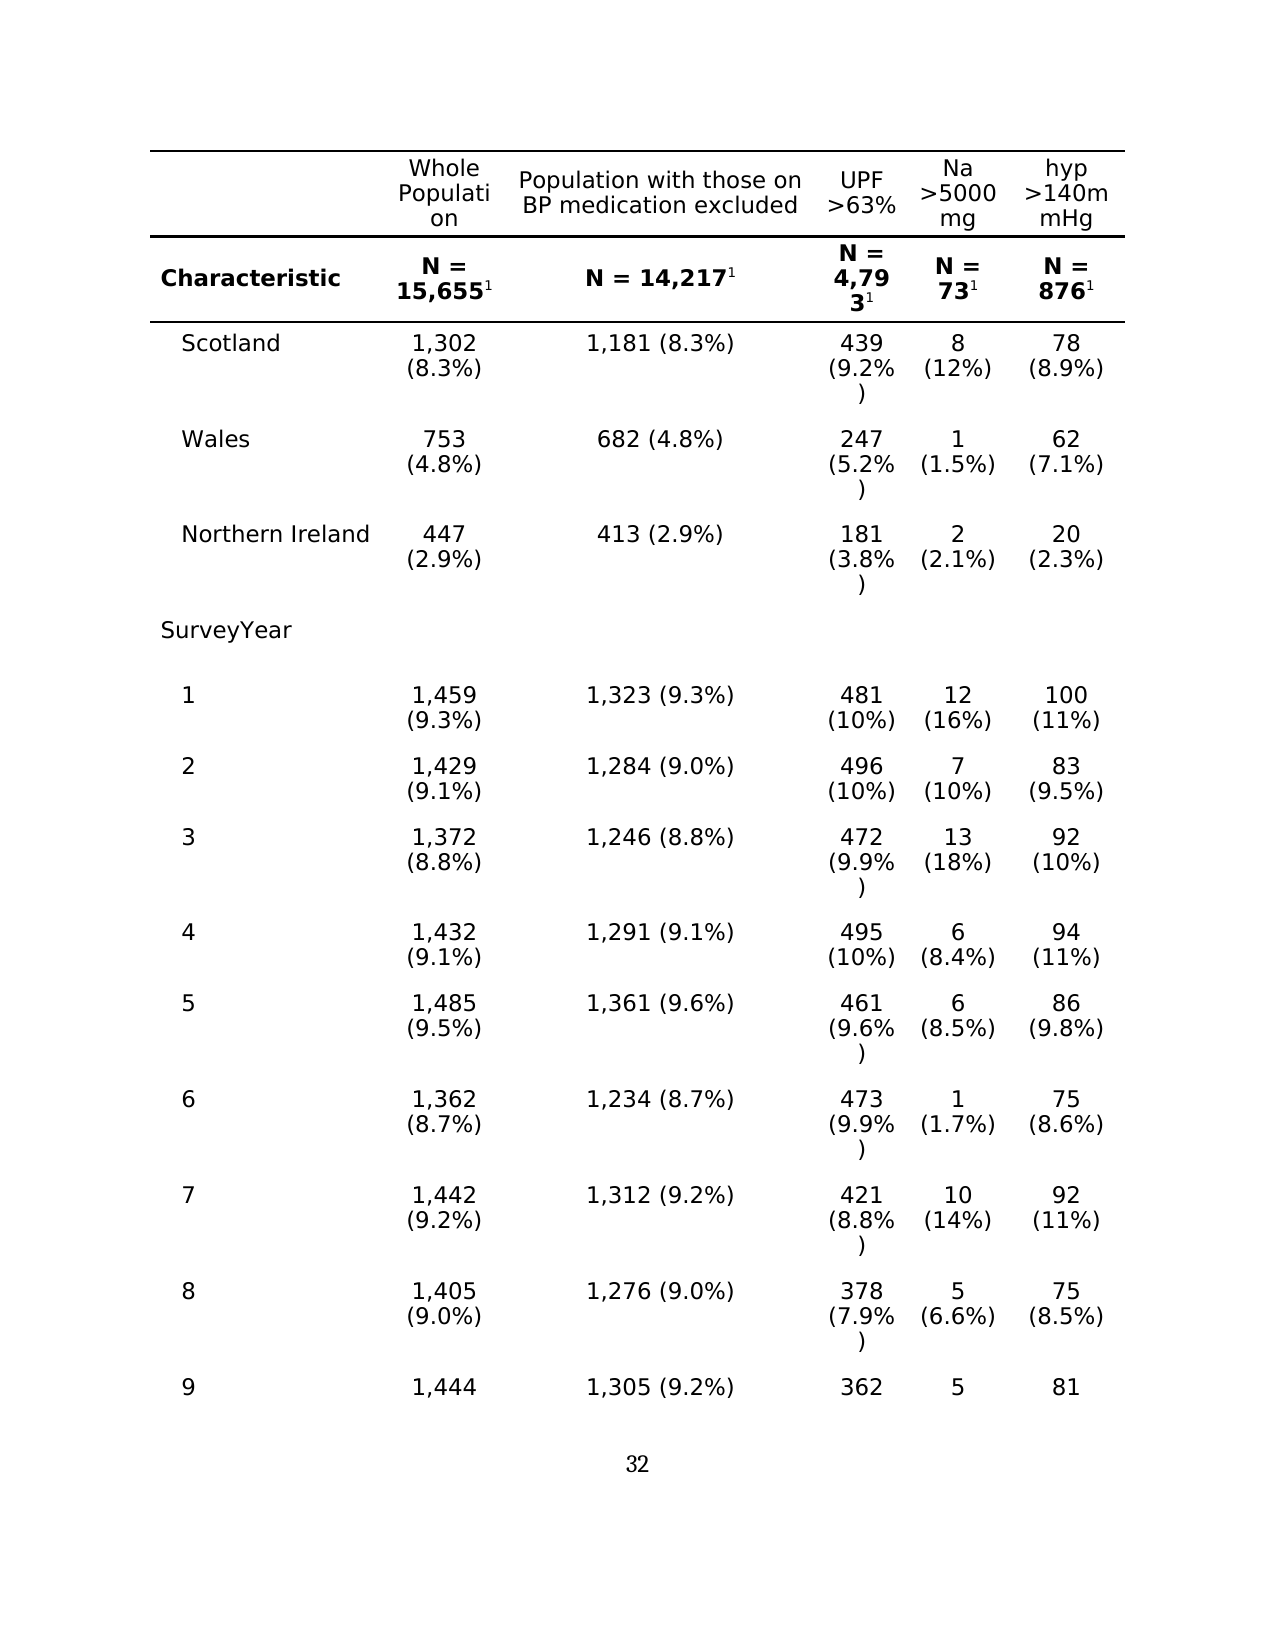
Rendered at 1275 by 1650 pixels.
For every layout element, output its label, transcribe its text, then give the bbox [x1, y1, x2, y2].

table_cell 472 (9.9%) [815, 815, 908, 910]
table_cell 7 (10%) [908, 744, 1007, 814]
table_cell 6 (8.4%) [908, 910, 1007, 981]
table_cell 181 (3.8%) [815, 513, 908, 608]
table_cell 8 [150, 1269, 383, 1364]
table_cell 62 (7.1%) [1007, 417, 1125, 512]
table_cell 81 [1007, 1365, 1125, 1421]
table_cell 6 [150, 1077, 383, 1173]
table_cell 682 (4.8%) [506, 417, 815, 512]
table_cell N = 8761 [1007, 238, 1125, 321]
table_cell 5 [150, 981, 383, 1077]
table_cell Characteristic [150, 238, 383, 321]
table_cell 10 (14%) [908, 1173, 1007, 1269]
table_cell 1,246 (8.8%) [506, 815, 815, 910]
table_cell 6 (8.5%) [908, 981, 1007, 1077]
table_cell 20 (2.3%) [1007, 513, 1125, 608]
table_cell 378 (7.9%) [815, 1269, 908, 1364]
table_cell N = 4,7931 [815, 238, 908, 321]
table_cell 1,459 (9.3%) [383, 673, 506, 744]
table_cell 1,444 [383, 1365, 506, 1421]
table_cell Northern Ireland [150, 513, 383, 608]
table_cell 13 (18%) [908, 815, 1007, 910]
table_cell 94 (11%) [1007, 910, 1125, 981]
table_cell 2 (2.1%) [908, 513, 1007, 608]
table_cell 12 (16%) [908, 673, 1007, 744]
table_cell 83 (9.5%) [1007, 744, 1125, 814]
table_cell 495 (10%) [815, 910, 908, 981]
table_cell [815, 608, 908, 673]
table_cell 75 (8.5%) [1007, 1269, 1125, 1364]
table_cell [506, 608, 815, 673]
table_cell 1,284 (9.0%) [506, 744, 815, 814]
table_cell 1,432 (9.1%) [383, 910, 506, 981]
table_cell 1,305 (9.2%) [506, 1365, 815, 1421]
table_cell 1,291 (9.1%) [506, 910, 815, 981]
table_cell 1 [150, 673, 383, 744]
table_cell [908, 608, 1007, 673]
table_cell [1007, 608, 1125, 673]
table_cell N = 14,2171 [506, 238, 815, 321]
table_cell 1,362 (8.7%) [383, 1077, 506, 1173]
table_cell 8 (12%) [908, 323, 1007, 417]
table_cell 247 (5.2%) [815, 417, 908, 512]
table_cell 447 (2.9%) [383, 513, 506, 608]
table_cell 3 [150, 815, 383, 910]
table_cell 1,323 (9.3%) [506, 673, 815, 744]
table_cell 1,181 (8.3%) [506, 323, 815, 417]
table_cell 92 (11%) [1007, 1173, 1125, 1269]
table_cell 1 (1.7%) [908, 1077, 1007, 1173]
table_cell 1,485 (9.5%) [383, 981, 506, 1077]
table_cell 7 [150, 1173, 383, 1269]
table_cell 92 (10%) [1007, 815, 1125, 910]
table_cell 481 (10%) [815, 673, 908, 744]
table_header Population with those on BP medication excluded [506, 152, 815, 235]
table_cell 100 (11%) [1007, 673, 1125, 744]
table_cell N = 731 [908, 238, 1007, 321]
table_cell 5 (6.6%) [908, 1269, 1007, 1364]
table_header Na >5000mg [908, 152, 1007, 235]
table_header hyp >140mmHg [1007, 152, 1125, 235]
table_cell N = 15,6551 [383, 238, 506, 321]
table_cell SurveyYear [150, 608, 383, 673]
table_cell 1,276 (9.0%) [506, 1269, 815, 1364]
table_cell 1,361 (9.6%) [506, 981, 815, 1077]
table_cell 439 (9.2%) [815, 323, 908, 417]
table_cell 413 (2.9%) [506, 513, 815, 608]
table_cell 1,442 (9.2%) [383, 1173, 506, 1269]
table_cell 1,405 (9.0%) [383, 1269, 506, 1364]
table_cell 753 (4.8%) [383, 417, 506, 512]
table_cell 1,234 (8.7%) [506, 1077, 815, 1173]
table_cell 1 (1.5%) [908, 417, 1007, 512]
table_cell 473 (9.9%) [815, 1077, 908, 1173]
table_cell 86 (9.8%) [1007, 981, 1125, 1077]
table_cell [383, 608, 506, 673]
table_cell 1,312 (9.2%) [506, 1173, 815, 1269]
table_cell Wales [150, 417, 383, 512]
table_cell 5 [908, 1365, 1007, 1421]
table_cell 461 (9.6%) [815, 981, 908, 1077]
table_cell 496 (10%) [815, 744, 908, 814]
table_cell 75 (8.6%) [1007, 1077, 1125, 1173]
table_cell 421 (8.8%) [815, 1173, 908, 1269]
table_header [150, 152, 383, 235]
table_cell 362 [815, 1365, 908, 1421]
table_cell 4 [150, 910, 383, 981]
table_cell 1,429 (9.1%) [383, 744, 506, 814]
table_cell 1,372 (8.8%) [383, 815, 506, 910]
table_cell 1,302 (8.3%) [383, 323, 506, 417]
table_cell 9 [150, 1365, 383, 1421]
table_cell Scotland [150, 323, 383, 417]
table_cell 2 [150, 744, 383, 814]
table_header UPF >63% [815, 152, 908, 235]
table_cell 78 (8.9%) [1007, 323, 1125, 417]
table_header Whole Population [383, 152, 506, 235]
